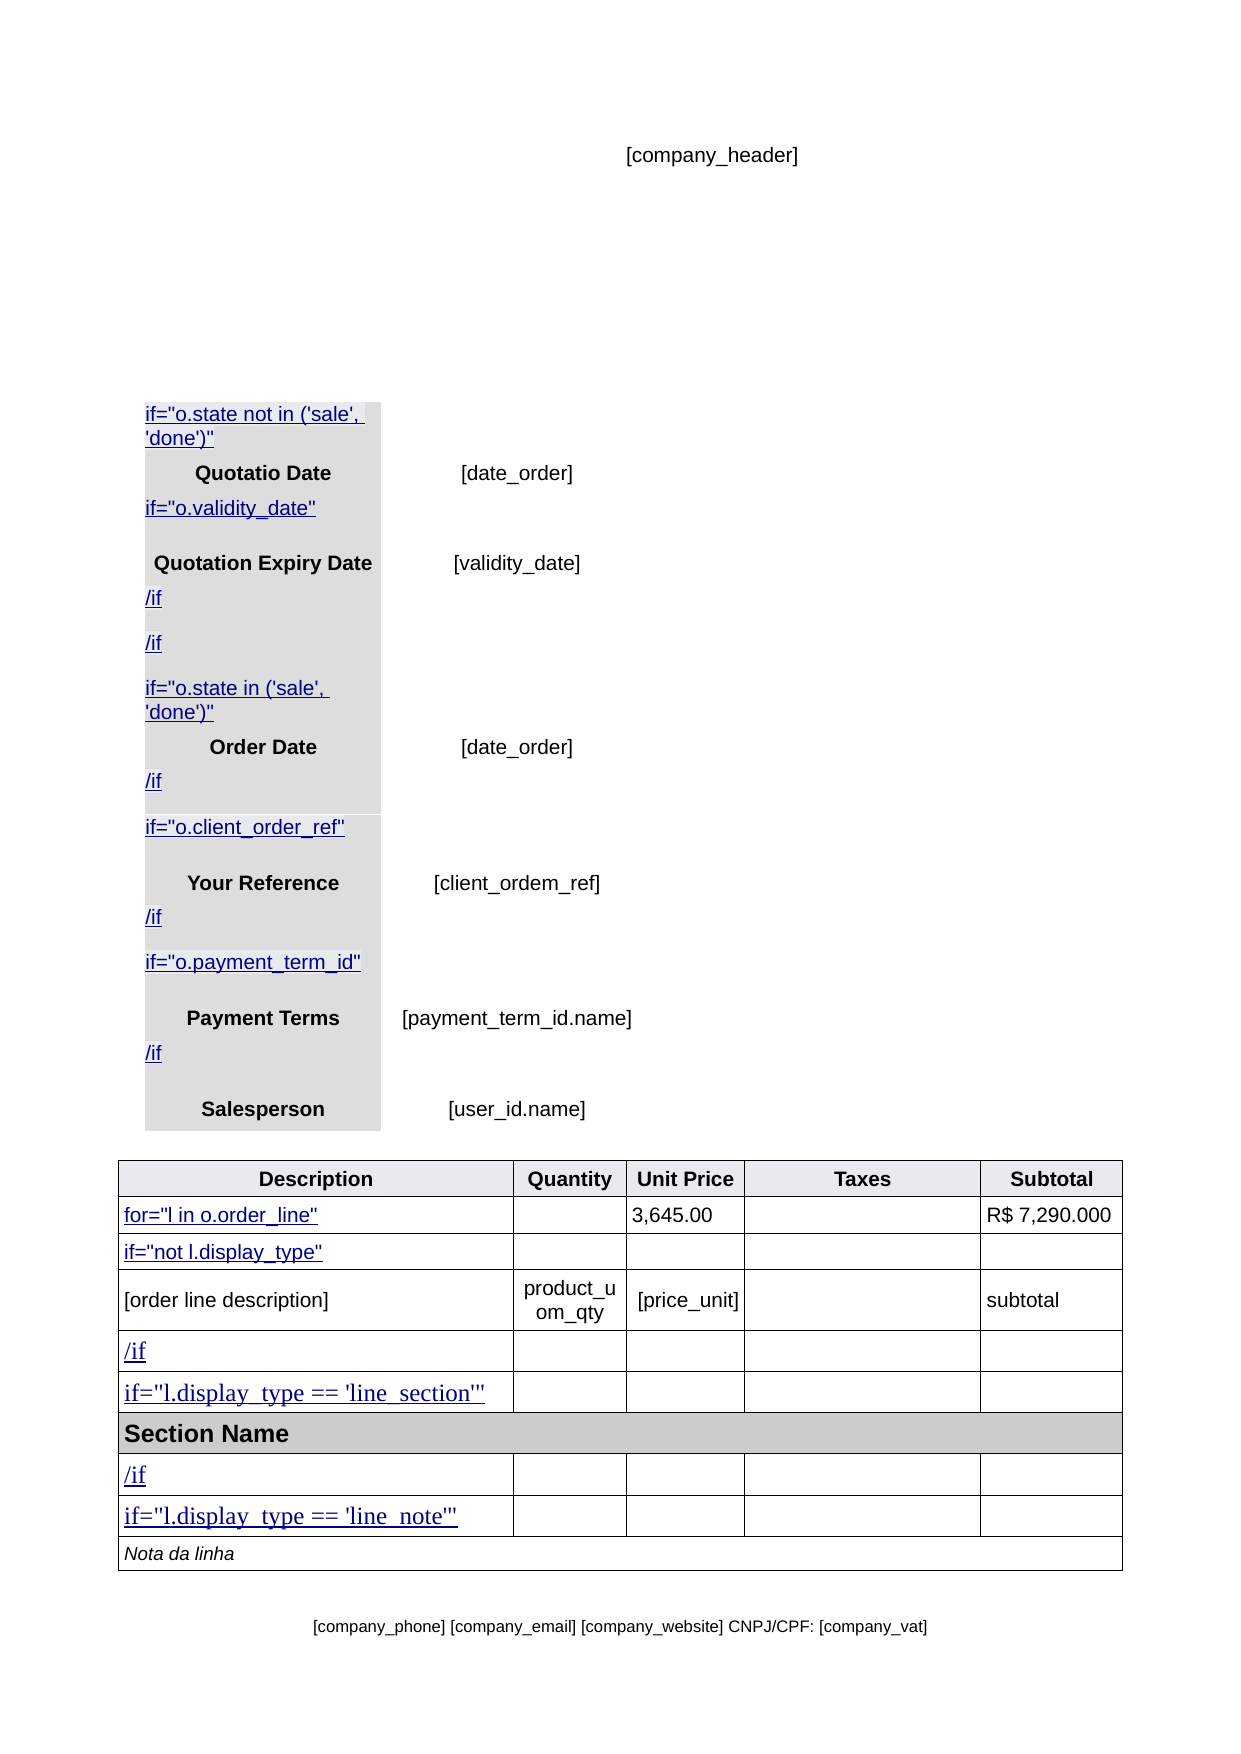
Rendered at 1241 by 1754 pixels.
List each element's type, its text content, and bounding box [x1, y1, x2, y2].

table_cell [659, 905, 1095, 950]
table_cell [381, 950, 653, 995]
table_cell /if [145, 1041, 381, 1086]
table_cell [381, 815, 653, 860]
table_cell [validity_date] [381, 541, 653, 586]
table_cell [514, 1496, 626, 1536]
table_cell if="o.validity_date" [145, 495, 381, 541]
table_cell [514, 1372, 626, 1412]
table_cell 3,645.00 [627, 1197, 744, 1233]
table_cell [659, 541, 1095, 586]
table_cell /if [145, 905, 381, 950]
table_header [659, 402, 1095, 450]
table_cell [514, 1197, 626, 1233]
table_header Description [119, 1161, 513, 1196]
table_cell Salesperson [145, 1086, 381, 1131]
table_cell [653, 541, 659, 586]
table_cell [client_ordem_ref] [381, 860, 653, 905]
table_cell [date_order] [381, 450, 653, 495]
table_cell [981, 1331, 1122, 1371]
table_cell /if [145, 631, 381, 676]
table_cell [381, 495, 653, 541]
table_cell [653, 586, 659, 631]
table_cell [653, 450, 659, 495]
table_cell Order Date [145, 724, 381, 769]
table_header [381, 402, 653, 450]
table_cell [659, 769, 1095, 814]
table_header if="o.state not in ('sale', 'done')" [145, 402, 381, 450]
table_cell [981, 1454, 1122, 1494]
table_cell [653, 495, 659, 541]
table_header Taxes [745, 1161, 980, 1196]
table_cell [381, 905, 653, 950]
table_cell [659, 495, 1095, 541]
table_cell [order line description] [119, 1270, 513, 1329]
table_cell [981, 1234, 1122, 1269]
table_cell [745, 1372, 980, 1412]
table_cell [381, 586, 653, 631]
table_cell [659, 724, 1095, 769]
table_cell [981, 1496, 1122, 1536]
table_cell Payment Terms [145, 995, 381, 1041]
table_cell if="l.display_type == 'line_note'" [119, 1496, 513, 1536]
table_cell [745, 1331, 980, 1371]
table_cell [381, 631, 653, 676]
table_cell [659, 1086, 1095, 1131]
table_cell [659, 1041, 1095, 1086]
table_cell [price_unit] [627, 1270, 744, 1329]
table_cell product_uom_qty [514, 1270, 626, 1329]
table_cell [659, 860, 1095, 905]
table_cell [514, 1234, 626, 1269]
table_cell [user_id.name] [381, 1086, 653, 1131]
table_cell [514, 1454, 626, 1494]
table_cell [745, 1454, 980, 1494]
table_cell /if [119, 1454, 513, 1494]
table_cell if="o.client_order_ref" [145, 815, 381, 860]
table_cell [659, 450, 1095, 495]
table_cell [745, 1496, 980, 1536]
table_cell [627, 1234, 744, 1269]
table_cell [653, 631, 659, 676]
picture [119, 138, 469, 345]
table_cell Quotatio Date [145, 450, 381, 495]
table_cell [627, 1496, 744, 1536]
table_cell if="l.display_type == 'line_section'" [119, 1372, 513, 1412]
table_cell /if [145, 586, 381, 631]
table_cell [381, 676, 653, 724]
table_cell R$ 7,290.000 [981, 1197, 1122, 1233]
table_cell [981, 1372, 1122, 1412]
table_cell [627, 1454, 744, 1494]
table_cell [653, 724, 659, 769]
table_cell Section Name [119, 1413, 1122, 1453]
table_cell [745, 1270, 980, 1329]
table_cell [payment_term_id.name] [381, 995, 653, 1041]
table_cell if="o.payment_term_id" [145, 950, 381, 995]
table_cell [514, 1331, 626, 1371]
table_cell if="o.state in ('sale', 'done')" [145, 676, 381, 724]
table_cell for="l in o.order_line" [119, 1197, 513, 1233]
table_cell [653, 860, 659, 905]
table_cell [381, 1041, 653, 1086]
table_cell Nota da linha [119, 1537, 1122, 1570]
table_cell [627, 1372, 744, 1412]
table_cell [745, 1197, 980, 1233]
table_cell [653, 769, 659, 814]
table_cell [653, 950, 659, 995]
table_cell /if [119, 1331, 513, 1371]
table_cell [659, 631, 1095, 676]
table_cell [659, 995, 1095, 1041]
table_cell if="not l.display_type" [119, 1234, 513, 1269]
table_cell [659, 815, 1095, 860]
table_cell [659, 950, 1095, 995]
table_cell [745, 1234, 980, 1269]
table_cell [627, 1331, 744, 1371]
table_cell Quotation Expiry Date [145, 541, 381, 586]
table_cell subtotal [981, 1270, 1122, 1329]
table_cell [653, 815, 659, 860]
table_cell Your Reference [145, 860, 381, 905]
table_cell [653, 995, 659, 1041]
table_cell [659, 676, 1095, 724]
table_cell [653, 905, 659, 950]
table_header Unit Price [627, 1161, 744, 1196]
table_cell [653, 1041, 659, 1086]
table_cell [659, 586, 1095, 631]
table_header Subtotal [981, 1161, 1122, 1196]
table_cell [date_order] [381, 724, 653, 769]
table_header Quantity [514, 1161, 626, 1196]
table_cell [653, 1086, 659, 1131]
table_cell /if [145, 769, 381, 814]
table_header [653, 402, 659, 450]
table_cell [653, 676, 659, 724]
table_cell [381, 769, 653, 814]
